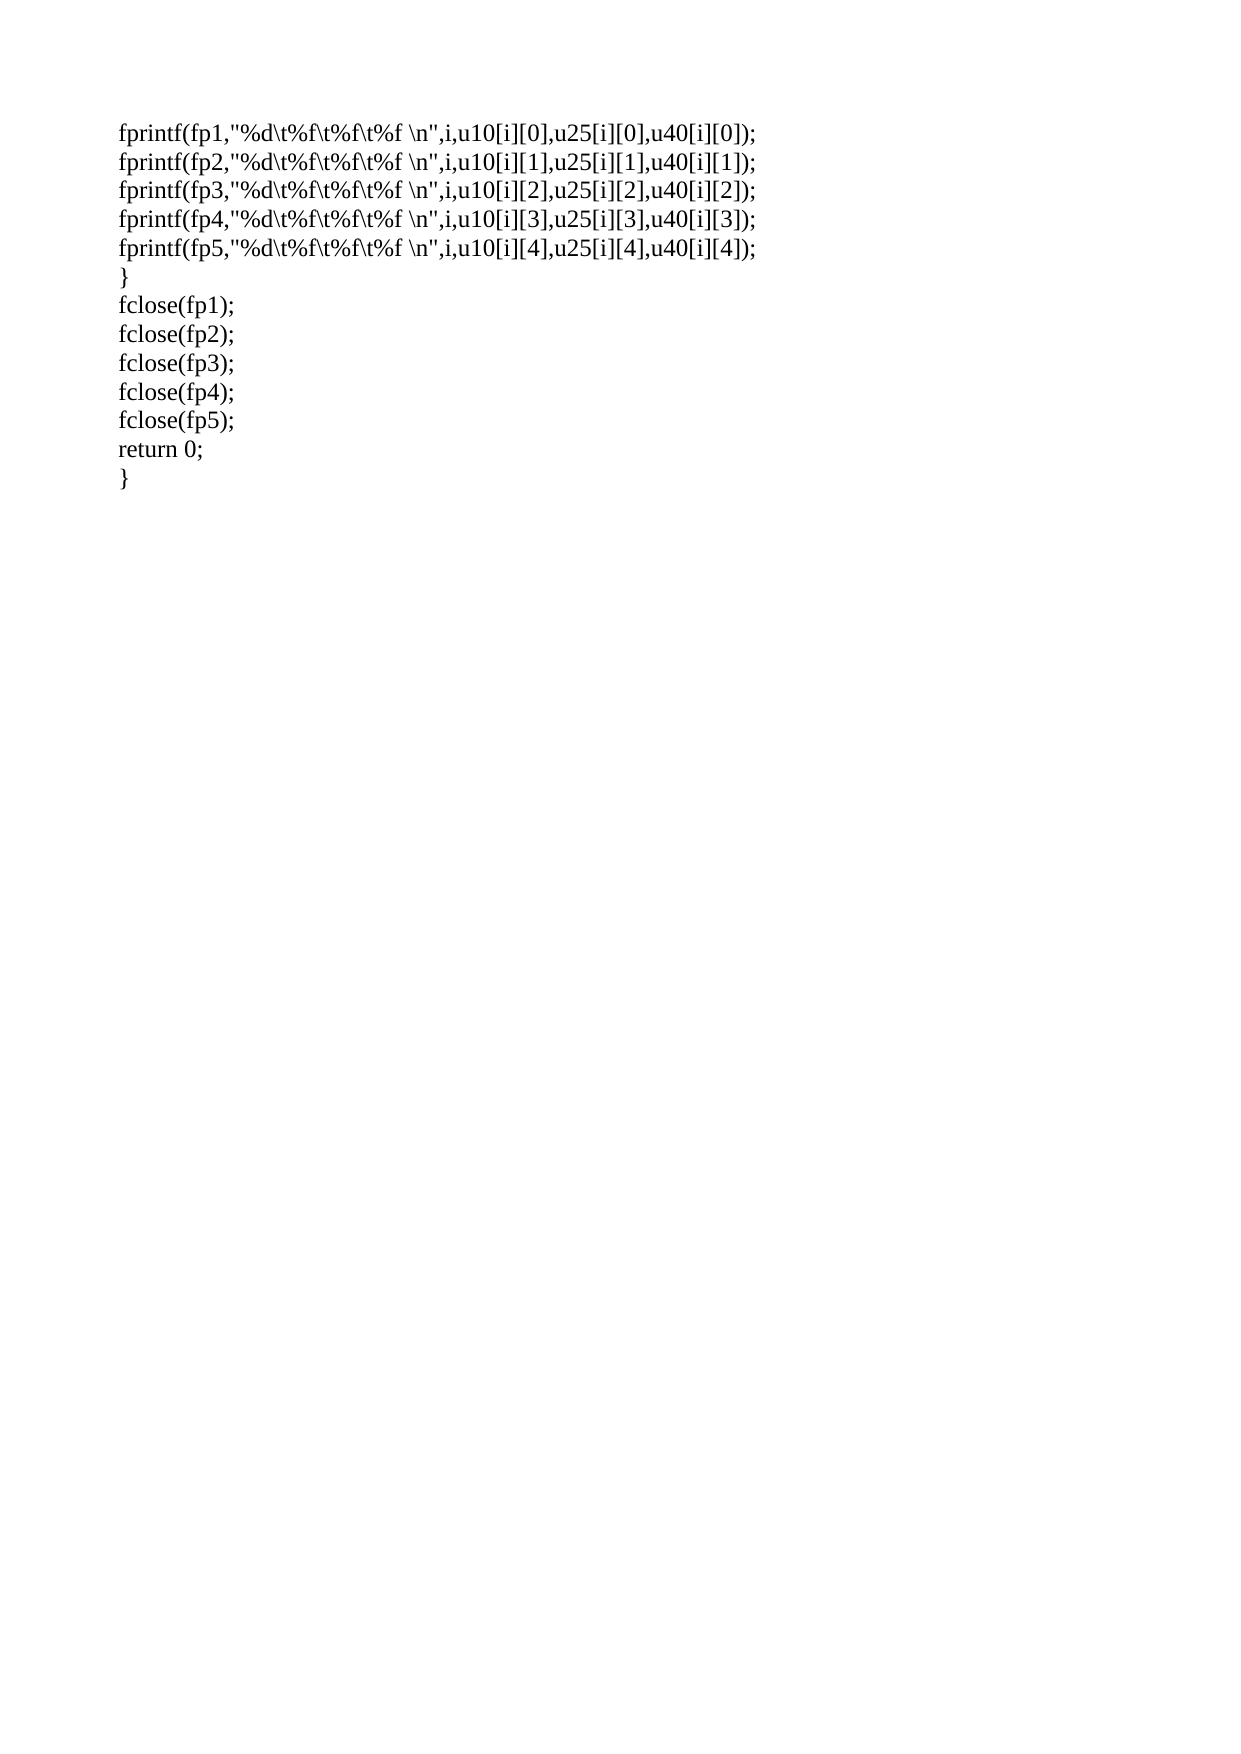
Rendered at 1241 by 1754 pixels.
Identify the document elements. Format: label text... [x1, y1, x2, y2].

text fprintf(fp4,"%d\t%f\t%f\t%f \n",i,u10[i][3],u25[i][3],u40[i][3]); [118, 204, 1122, 233]
text fprintf(fp5,"%d\t%f\t%f\t%f \n",i,u10[i][4],u25[i][4],u40[i][4]); [118, 233, 1122, 262]
text fclose(fp2); [118, 319, 1122, 348]
text fclose(fp1); [118, 291, 1122, 319]
text } [118, 463, 1122, 492]
text fprintf(fp1,"%d\t%f\t%f\t%f \n",i,u10[i][0],u25[i][0],u40[i][0]); [118, 118, 1122, 147]
text fprintf(fp3,"%d\t%f\t%f\t%f \n",i,u10[i][2],u25[i][2],u40[i][2]); [118, 176, 1122, 204]
text return 0; [118, 434, 1122, 463]
text fprintf(fp2,"%d\t%f\t%f\t%f \n",i,u10[i][1],u25[i][1],u40[i][1]); [118, 147, 1122, 176]
text fclose(fp3); [118, 348, 1122, 377]
text fclose(fp4); [118, 377, 1122, 406]
text } [118, 262, 1122, 291]
text fclose(fp5); [118, 406, 1122, 434]
